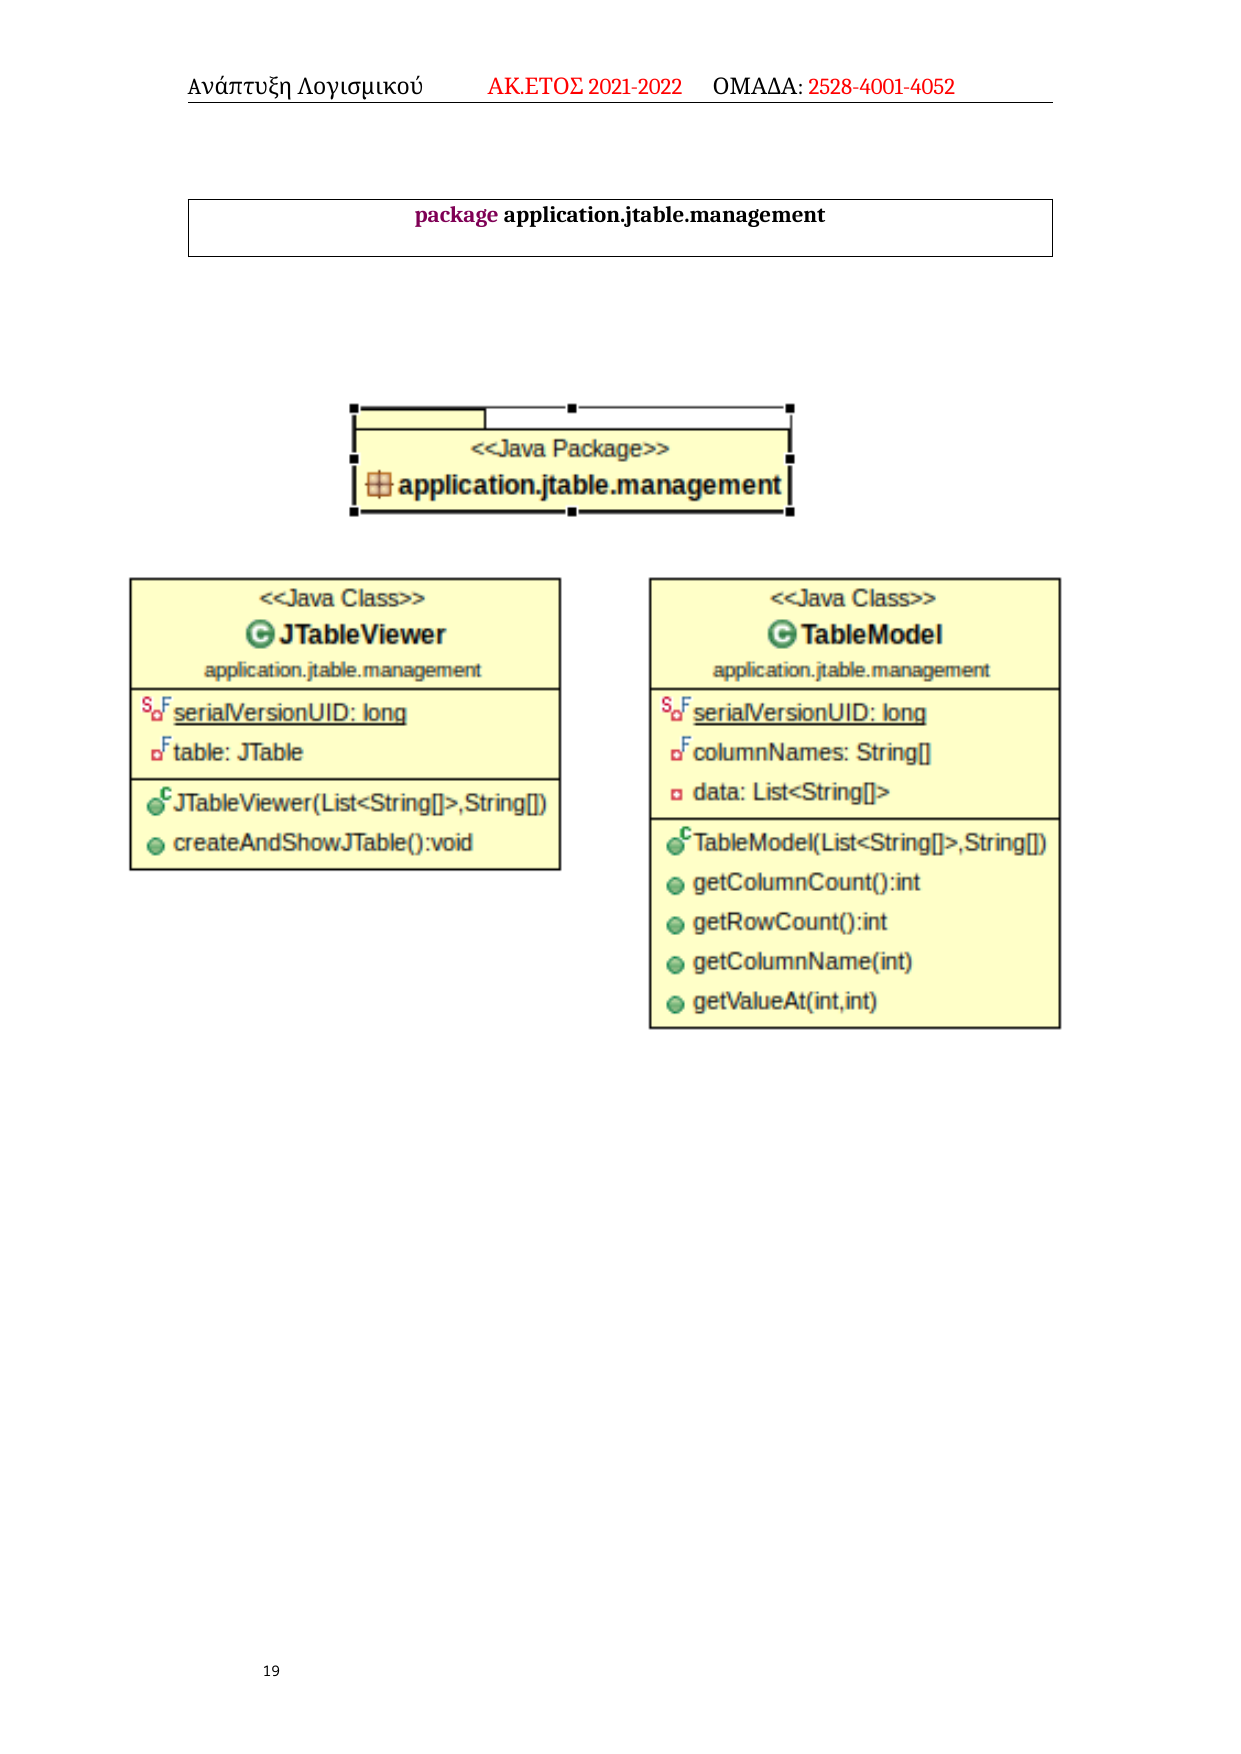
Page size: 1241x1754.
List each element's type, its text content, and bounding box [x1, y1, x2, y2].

picture [86, 332, 1154, 1089]
text package application.jtable.management [189, 200, 1052, 228]
